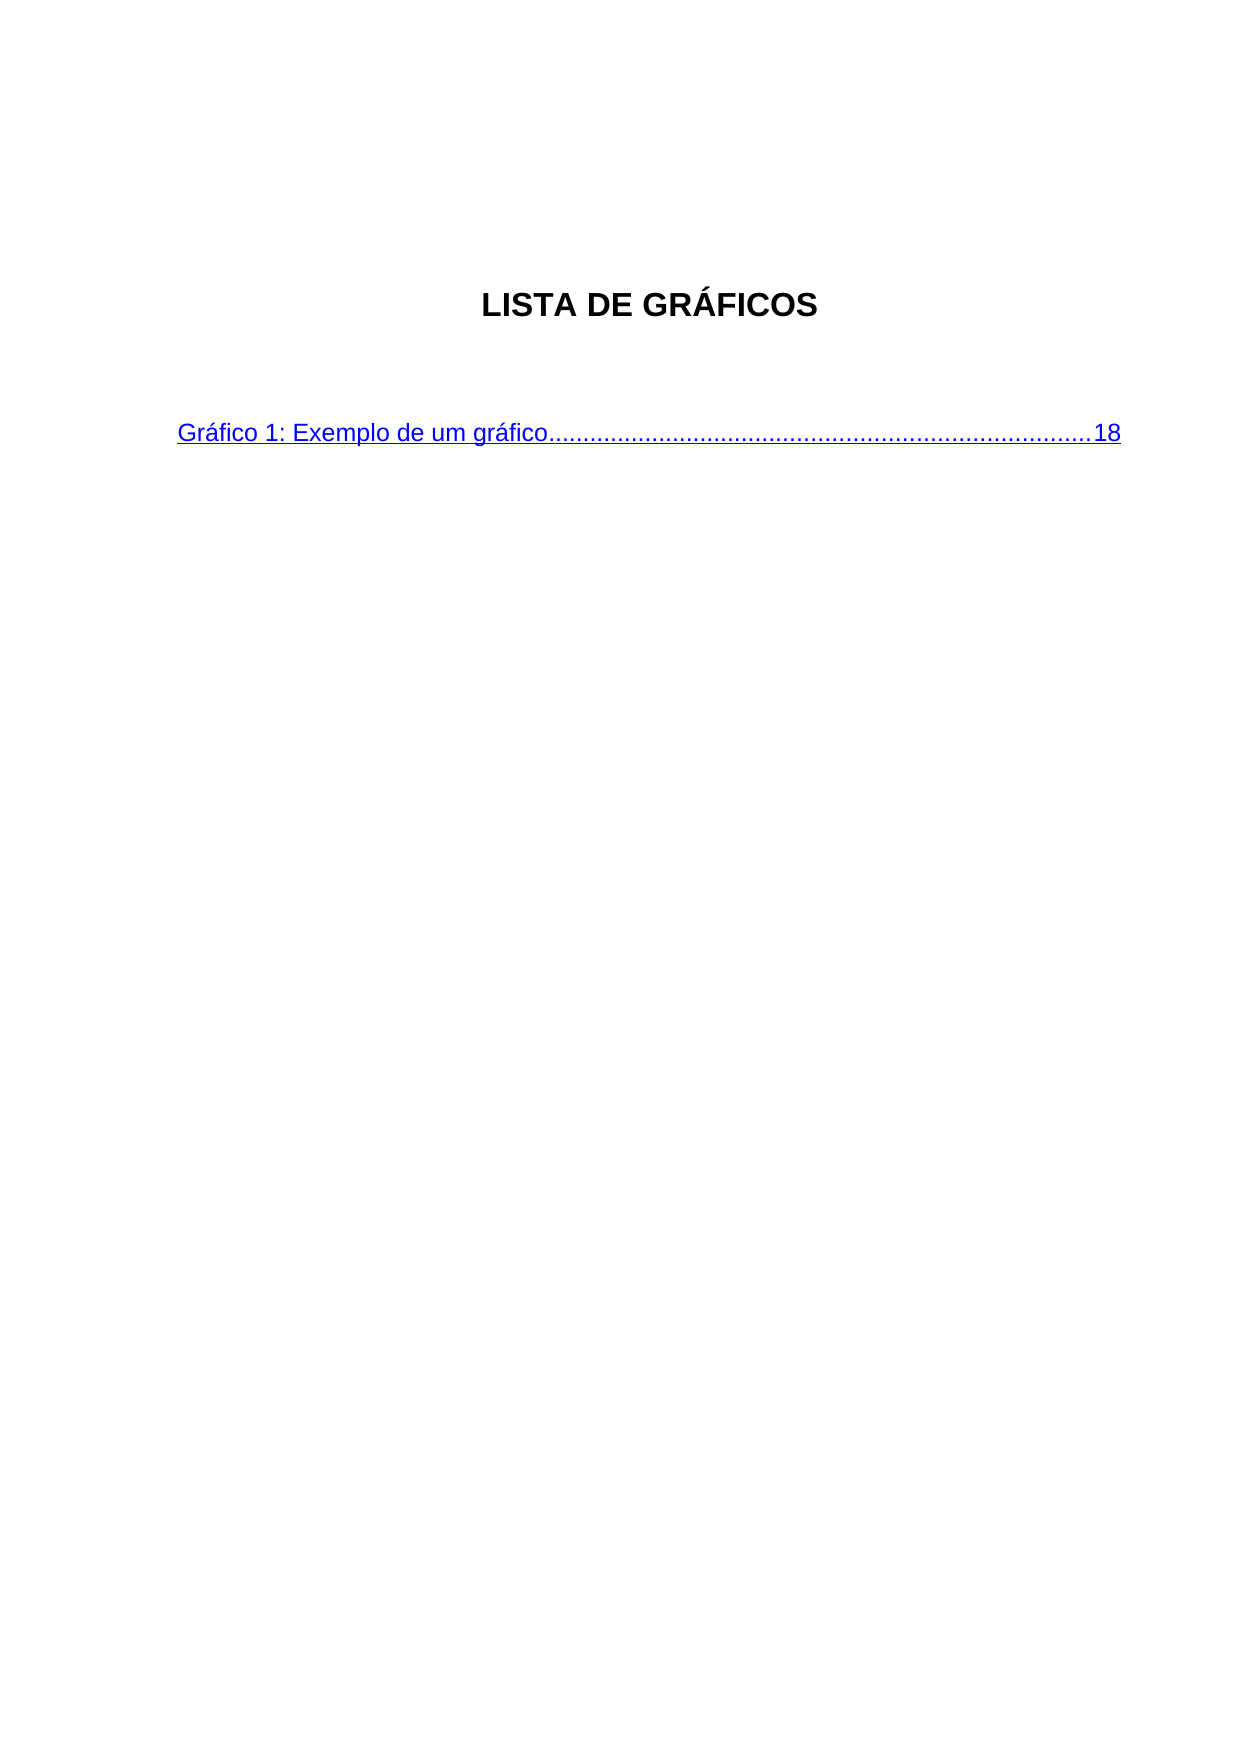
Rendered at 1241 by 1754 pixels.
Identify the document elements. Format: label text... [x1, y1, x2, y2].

text Gráfico 1: Exemplo de um gráfico 18 [177, 418, 1122, 447]
text LISTA DE GRÁFICOS [177, 286, 1122, 324]
